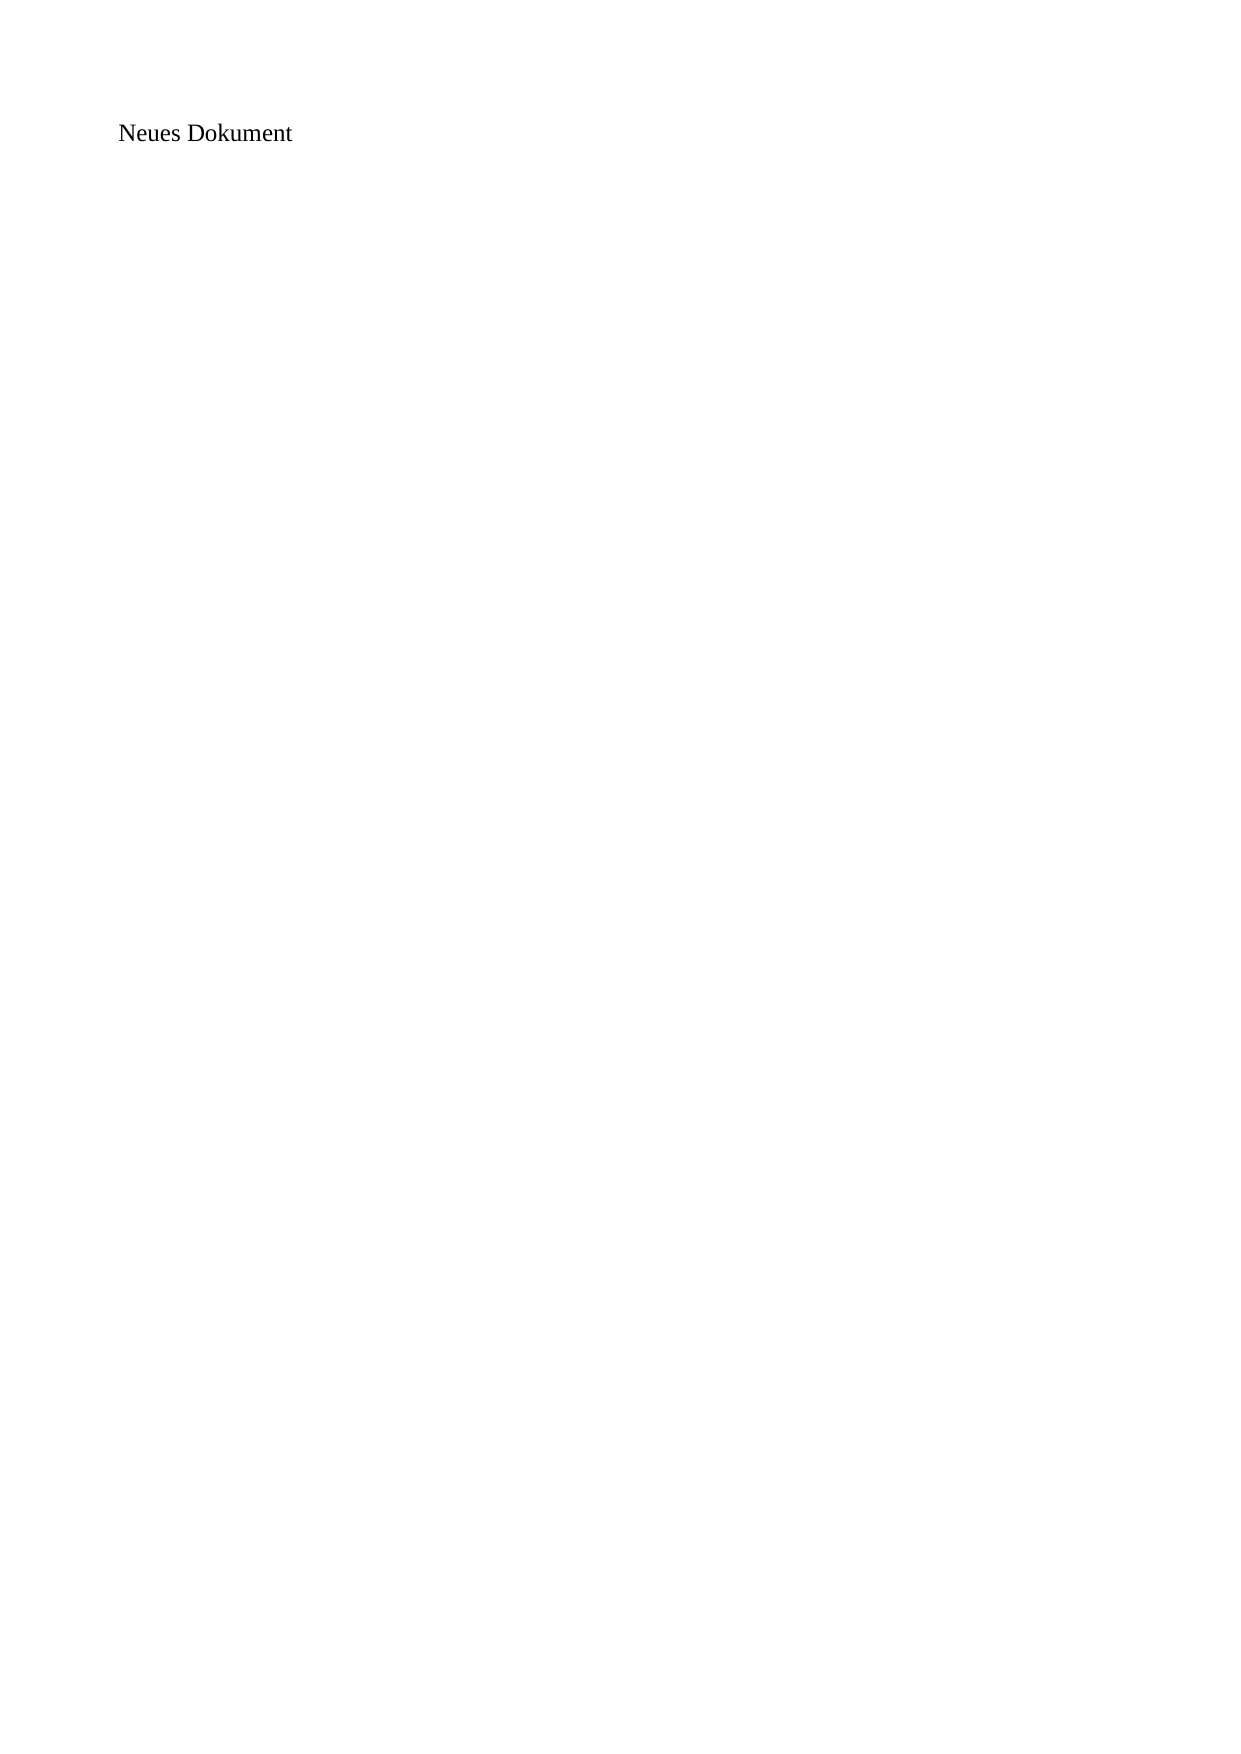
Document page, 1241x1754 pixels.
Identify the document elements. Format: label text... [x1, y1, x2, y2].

text Neues Dokument [118, 118, 1122, 147]
